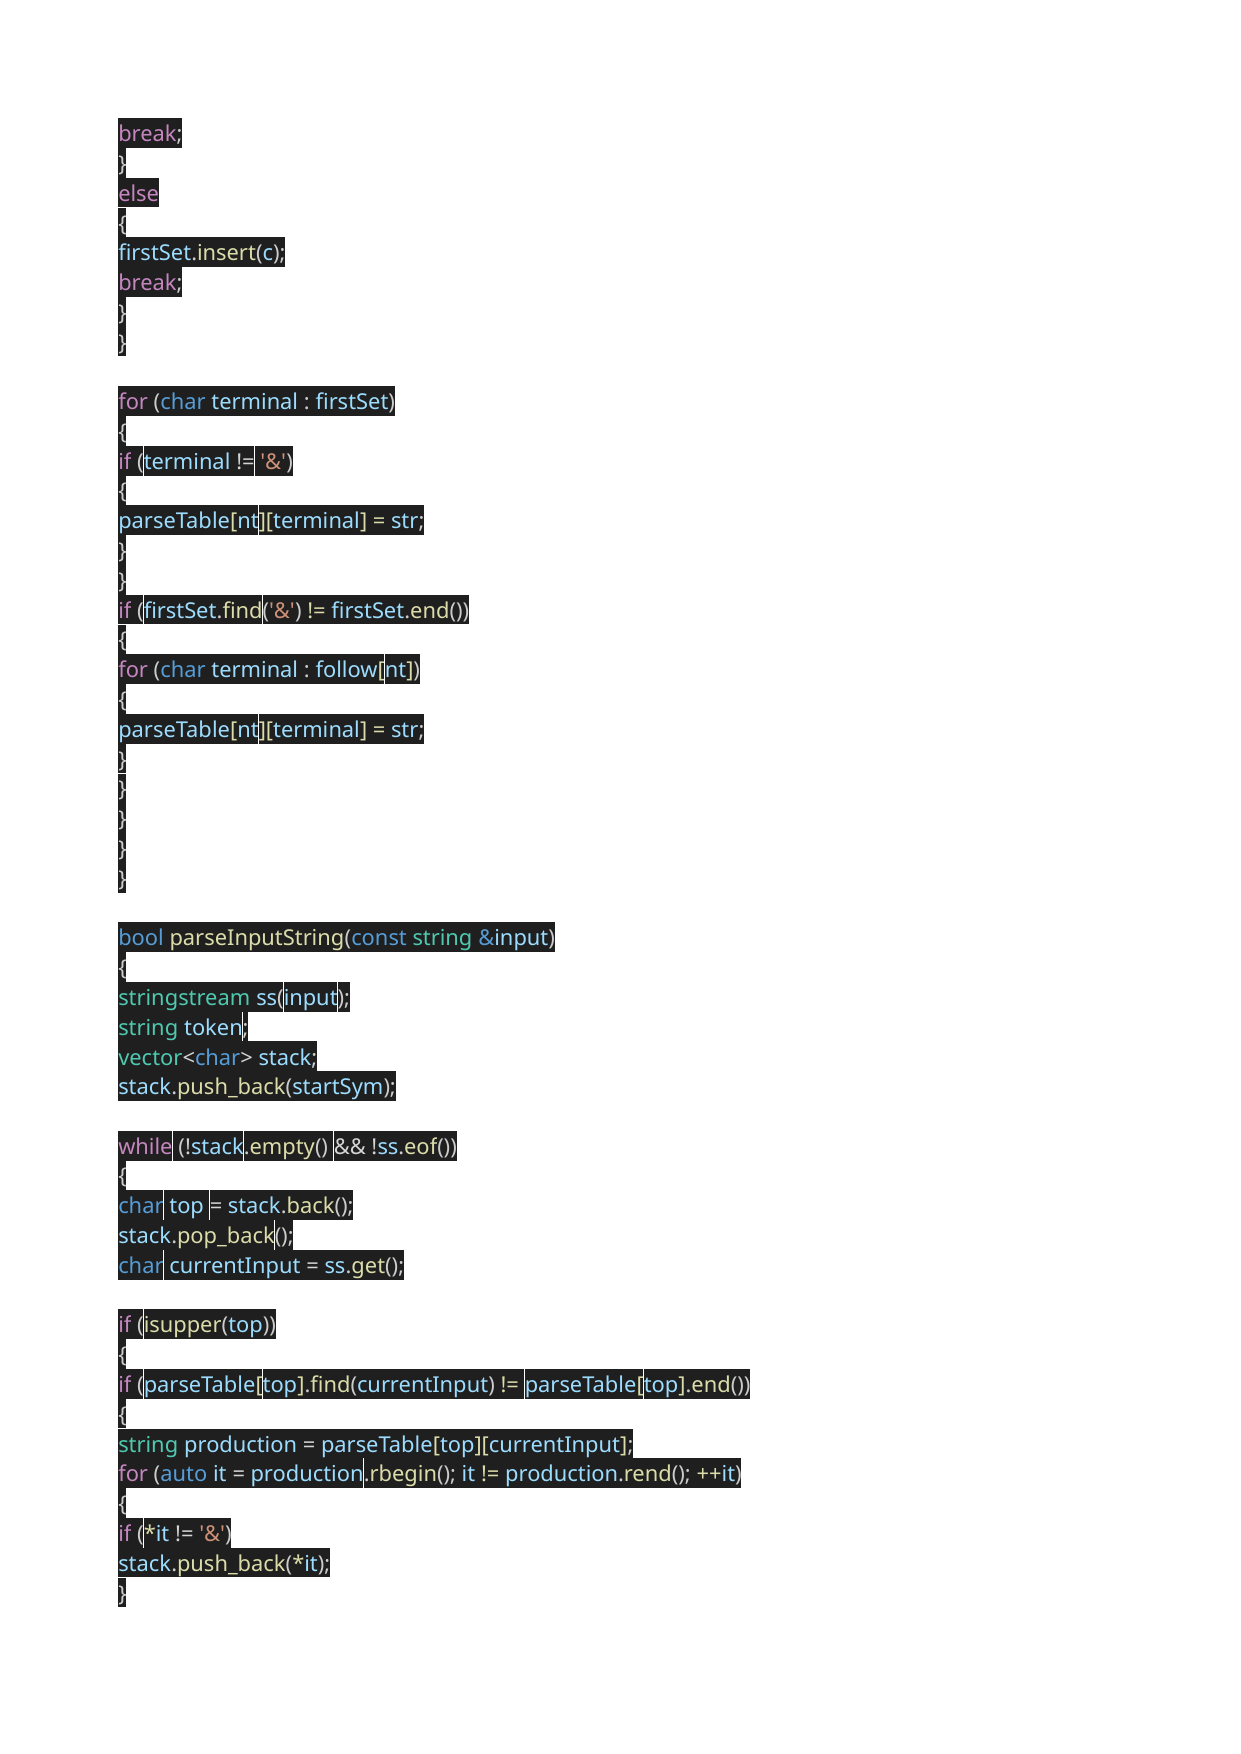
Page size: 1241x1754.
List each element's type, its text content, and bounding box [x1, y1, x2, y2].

text } [118, 327, 1122, 356]
text char top = stack.back(); [118, 1190, 1122, 1220]
text break; [118, 267, 1122, 297]
text { [118, 624, 1122, 654]
text stack.push_back(startSym); [118, 1071, 1122, 1101]
text } [118, 148, 1122, 178]
text if (isupper(top)) [118, 1309, 1122, 1339]
text char currentInput = ss.get(); [118, 1250, 1122, 1280]
text { [118, 416, 1122, 446]
text } [118, 565, 1122, 595]
text string token; [118, 1012, 1122, 1041]
text if (parseTable[top].find(currentInput) != parseTable[top].end()) [118, 1369, 1122, 1399]
text string production = parseTable[top][currentInput]; [118, 1428, 1122, 1458]
text } [118, 297, 1122, 327]
text { [118, 1488, 1122, 1518]
text } [118, 1577, 1122, 1607]
text if (firstSet.find('&') != firstSet.end()) [118, 595, 1122, 624]
text firstSet.insert(c); [118, 237, 1122, 267]
text } [118, 744, 1122, 773]
text else [118, 178, 1122, 207]
text while (!stack.empty() && !ss.eof()) [118, 1131, 1122, 1161]
text for (auto it = production.rbegin(); it != production.rend(); ++it) [118, 1458, 1122, 1488]
text { [118, 1399, 1122, 1428]
text } [118, 773, 1122, 803]
text { [118, 684, 1122, 714]
text vector<char> stack; [118, 1041, 1122, 1071]
text for (char terminal : follow[nt]) [118, 654, 1122, 684]
text for (char terminal : firstSet) [118, 386, 1122, 416]
text { [118, 1339, 1122, 1369]
text parseTable[nt][terminal] = str; [118, 714, 1122, 744]
text bool parseInputString(const string &input) [118, 922, 1122, 952]
text break; [118, 118, 1122, 148]
text if (terminal != '&') [118, 446, 1122, 476]
text { [118, 476, 1122, 505]
text { [118, 1161, 1122, 1190]
text stringstream ss(input); [118, 982, 1122, 1012]
text { [118, 952, 1122, 982]
text } [118, 535, 1122, 565]
text } [118, 803, 1122, 833]
text parseTable[nt][terminal] = str; [118, 505, 1122, 535]
text } [118, 863, 1122, 893]
text } [118, 833, 1122, 863]
text if (*it != '&') [118, 1518, 1122, 1548]
text stack.push_back(*it); [118, 1548, 1122, 1577]
text { [118, 207, 1122, 237]
text stack.pop_back(); [118, 1220, 1122, 1250]
